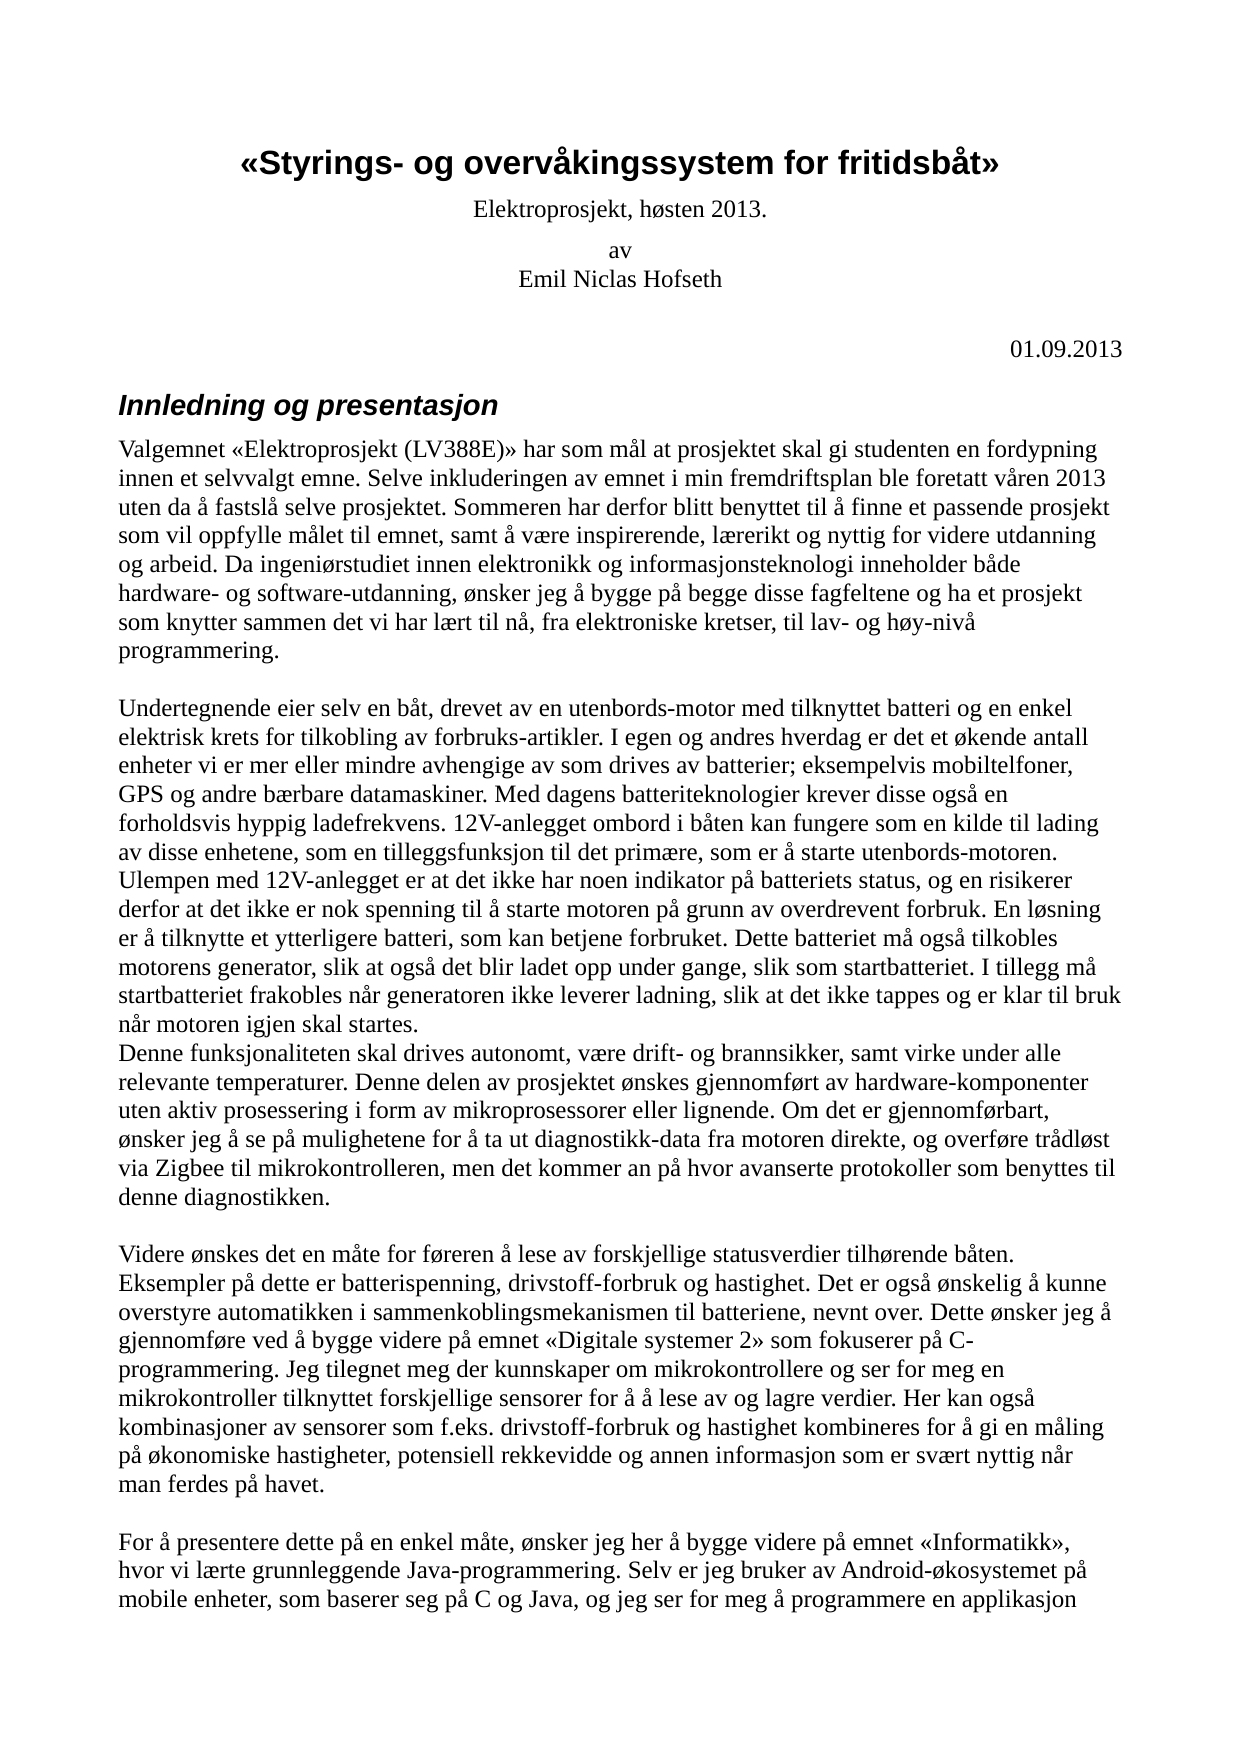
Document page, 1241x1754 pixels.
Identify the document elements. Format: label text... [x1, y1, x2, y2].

text For å presentere dette på en enkel måte, ønsker jeg her å bygge videre på emnet «Informatikk», hvor vi lærte grunnleggende Java-programmering. Selv er jeg bruker av Android-økosystemet på mobile enheter, som baserer seg på C og Java, og jeg ser for meg å programmere en applikasjon [118, 1527, 1122, 1613]
text Undertegnende eier selv en båt, drevet av en utenbords-motor med tilknyttet batteri og en enkel elektrisk krets for tilkobling av forbruks-artikler. I egen og andres hverdag er det et økende antall enheter vi er mer eller mindre avhengige av som drives av batterier; eksempelvis mobiltelfoner, GPS og andre bærbare datamaskiner. Med dagens batteriteknologier krever disse også en forholdsvis hyppig ladefrekvens. 12V-anlegget ombord i båten kan fungere som en kilde til lading av disse enhetene, som en tilleggsfunksjon til det primære, som er å starte utenbords-motoren. [118, 693, 1122, 865]
text Videre ønskes det en måte for føreren å lese av forskjellige statusverdier tilhørende båten. Eksempler på dette er batterispenning, drivstoff-forbruk og hastighet. Det er også ønskelig å kunne overstyre automatikken i sammenkoblingsmekanismen til batteriene, nevnt over. Dette ønsker jeg å gjennomføre ved å bygge videre på emnet «Digitale systemer 2» som fokuserer på C-programmering. Jeg tilegnet meg der kunnskaper om mikrokontrollere og ser for meg en mikrokontroller tilknyttet forskjellige sensorer for å å lese av og lagre verdier. Her kan også kombinasjoner av sensorer som f.eks. drivstoff-forbruk og hastighet kombineres for å gi en måling på økonomiske hastigheter, potensiell rekkevidde og annen informasjon som er svært nyttig når man ferdes på havet. [118, 1239, 1122, 1498]
subtitle «Styrings- og overvåkingssystem for fritidsbåt» [118, 143, 1122, 182]
text av Emil Niclas Hofseth [118, 236, 1122, 293]
text 01.09.2013 [118, 334, 1122, 363]
text Elektroprosjekt, høsten 2013. [118, 194, 1122, 223]
text Valgemnet «Elektroprosjekt (LV388E)» har som mål at prosjektet skal gi studenten en fordypning innen et selvvalgt emne. Selve inkluderingen av emnet i min fremdriftsplan ble foretatt våren 2013 uten da å fastslå selve prosjektet. Sommeren har derfor blitt benyttet til å finne et passende prosjekt som vil oppfylle målet til emnet, samt å være inspirerende, lærerikt og nyttig for videre utdanning og arbeid. Da ingeniørstudiet innen elektronikk og informasjonsteknologi inneholder både hardware- og software-utdanning, ønsker jeg å bygge på begge disse fagfeltene og ha et prosjekt som knytter sammen det vi har lært til nå, fra elektroniske kretser, til lav- og høy-nivå programmering. [118, 434, 1122, 664]
subtitle Innledning og presentasjon [118, 388, 1122, 422]
text Denne funksjonaliteten skal drives autonomt, være drift- og brannsikker, samt virke under alle relevante temperaturer. Denne delen av prosjektet ønskes gjennomført av hardware-komponenter uten aktiv prosessering i form av mikroprosessorer eller lignende. Om det er gjennomførbart, ønsker jeg å se på mulighetene for å ta ut diagnostikk-data fra motoren direkte, og overføre trådløst via Zigbee til mikrokontrolleren, men det kommer an på hvor avanserte protokoller som benyttes til denne diagnostikken. [118, 1038, 1122, 1210]
text Ulempen med 12V-anlegget er at det ikke har noen indikator på batteriets status, og en risikerer derfor at det ikke er nok spenning til å starte motoren på grunn av overdrevent forbruk. En løsning er å tilknytte et ytterligere batteri, som kan betjene forbruket. Dette batteriet må også tilkobles motorens generator, slik at også det blir ladet opp under gange, slik som startbatteriet. I tillegg må startbatteriet frakobles når generatoren ikke leverer ladning, slik at det ikke tappes og er klar til bruk når motoren igjen skal startes. [118, 865, 1122, 1038]
